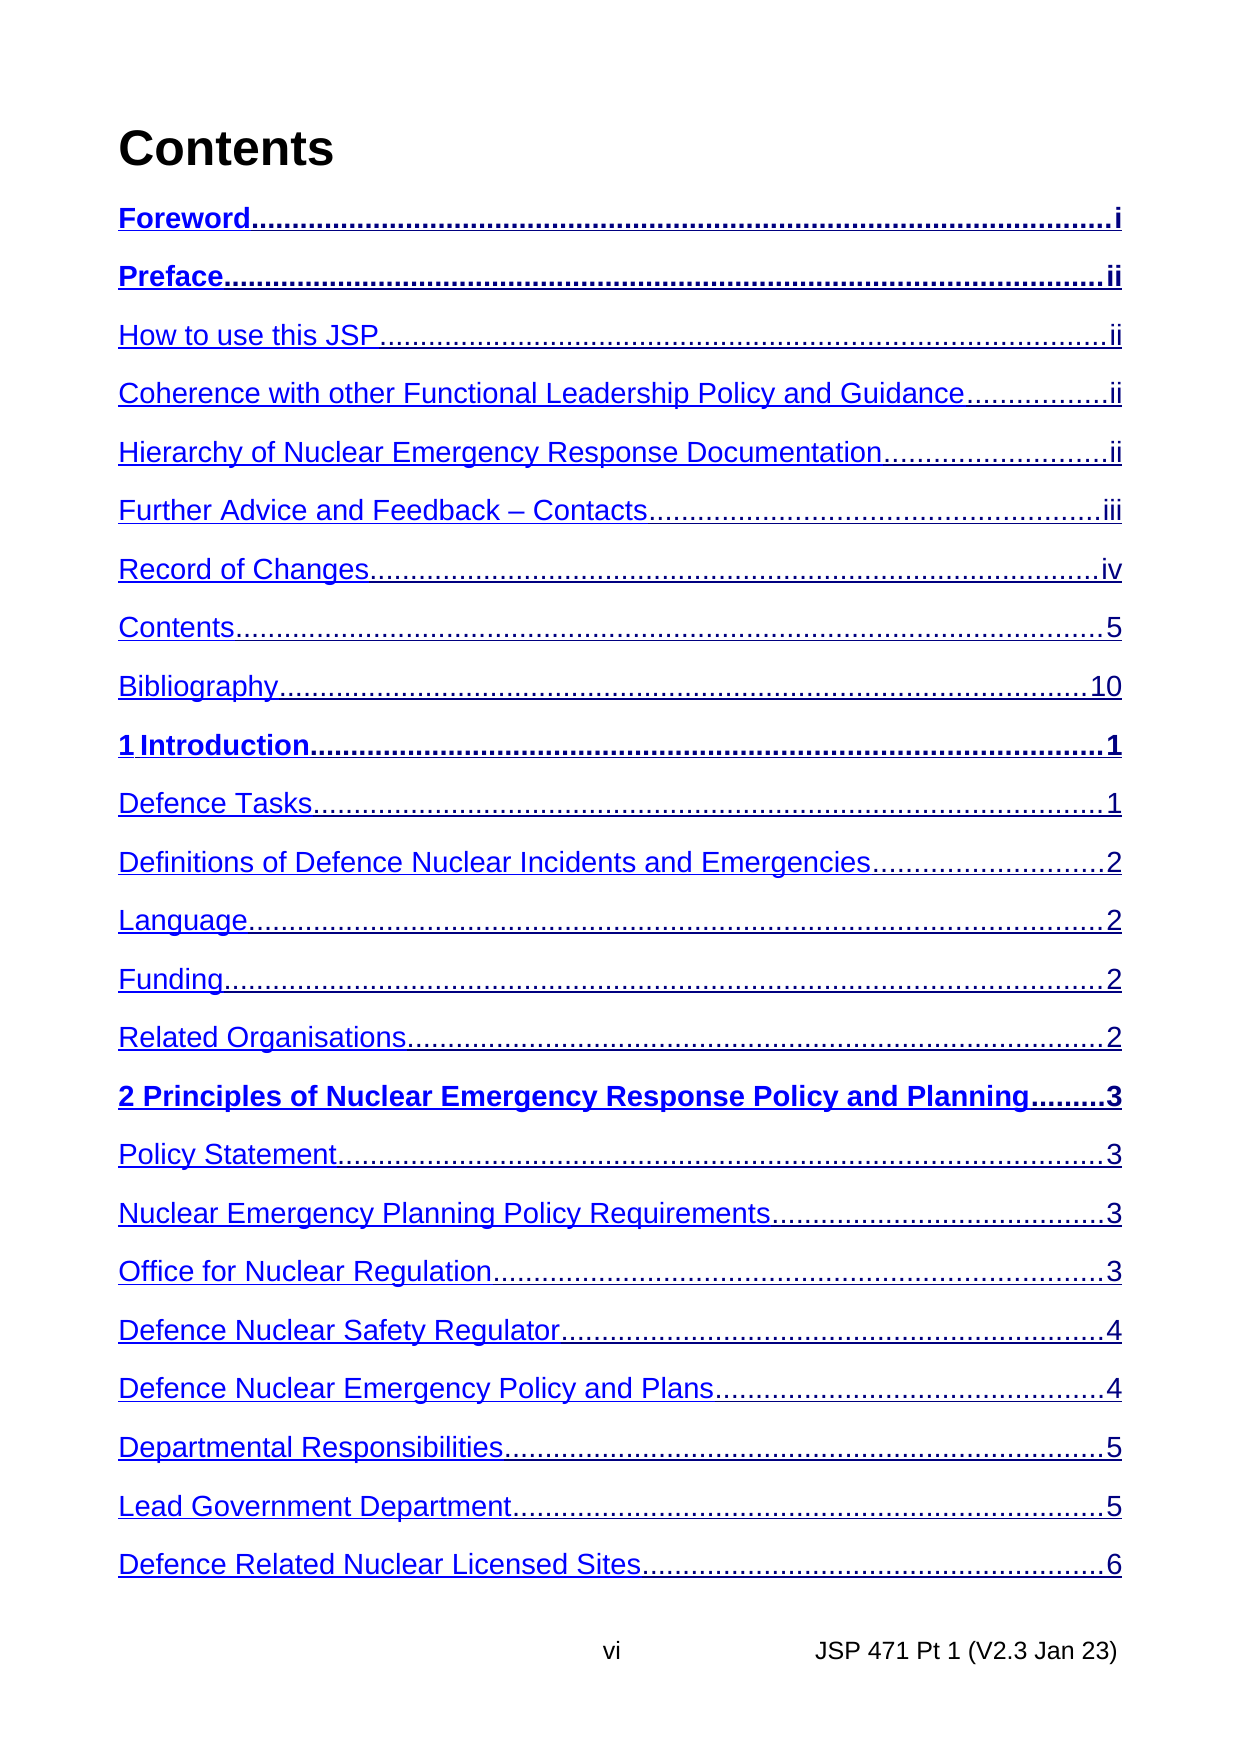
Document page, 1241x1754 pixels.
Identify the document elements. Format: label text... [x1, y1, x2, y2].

text Coherence with other Functional Leadership Policy and Guidance ii [118, 376, 1125, 410]
text Office for Nuclear Regulation 3 [118, 1254, 1125, 1288]
text Bibliography 10 [118, 669, 1125, 702]
text Further Advice and Feedback – Contacts iii [118, 493, 1125, 527]
text Funding 2 [118, 962, 1125, 995]
text Defence Tasks 1 [118, 786, 1125, 819]
text Definitions of Defence Nuclear Incidents and Emergencies 2 [118, 844, 1125, 878]
text Lead Government Department 5 [118, 1488, 1125, 1522]
text Related Organisations 2 [118, 1020, 1125, 1054]
text Contents 5 [118, 610, 1125, 644]
text Defence Nuclear Safety Regulator 4 [118, 1313, 1125, 1346]
text Defence Nuclear Emergency Policy and Plans 4 [118, 1371, 1125, 1405]
text 2 Principles of Nuclear Emergency Response Policy and Planning 3 [118, 1079, 1125, 1112]
text Policy Statement 3 [118, 1137, 1125, 1171]
text Hierarchy of Nuclear Emergency Response Documentation ii [118, 435, 1125, 468]
text Preface ii [118, 259, 1125, 293]
text Language 2 [118, 903, 1125, 937]
text Departmental Responsibilities 5 [118, 1430, 1125, 1463]
text Defence Related Nuclear Licensed Sites 6 [118, 1547, 1125, 1581]
text Foreword i [118, 201, 1125, 234]
text 1 Introduction 1 [118, 727, 1125, 761]
text How to use this JSP ii [118, 318, 1125, 351]
text Record of Changes iv [118, 552, 1125, 585]
subtitle Contents [118, 118, 1125, 176]
text Nuclear Emergency Planning Policy Requirements 3 [118, 1196, 1125, 1229]
